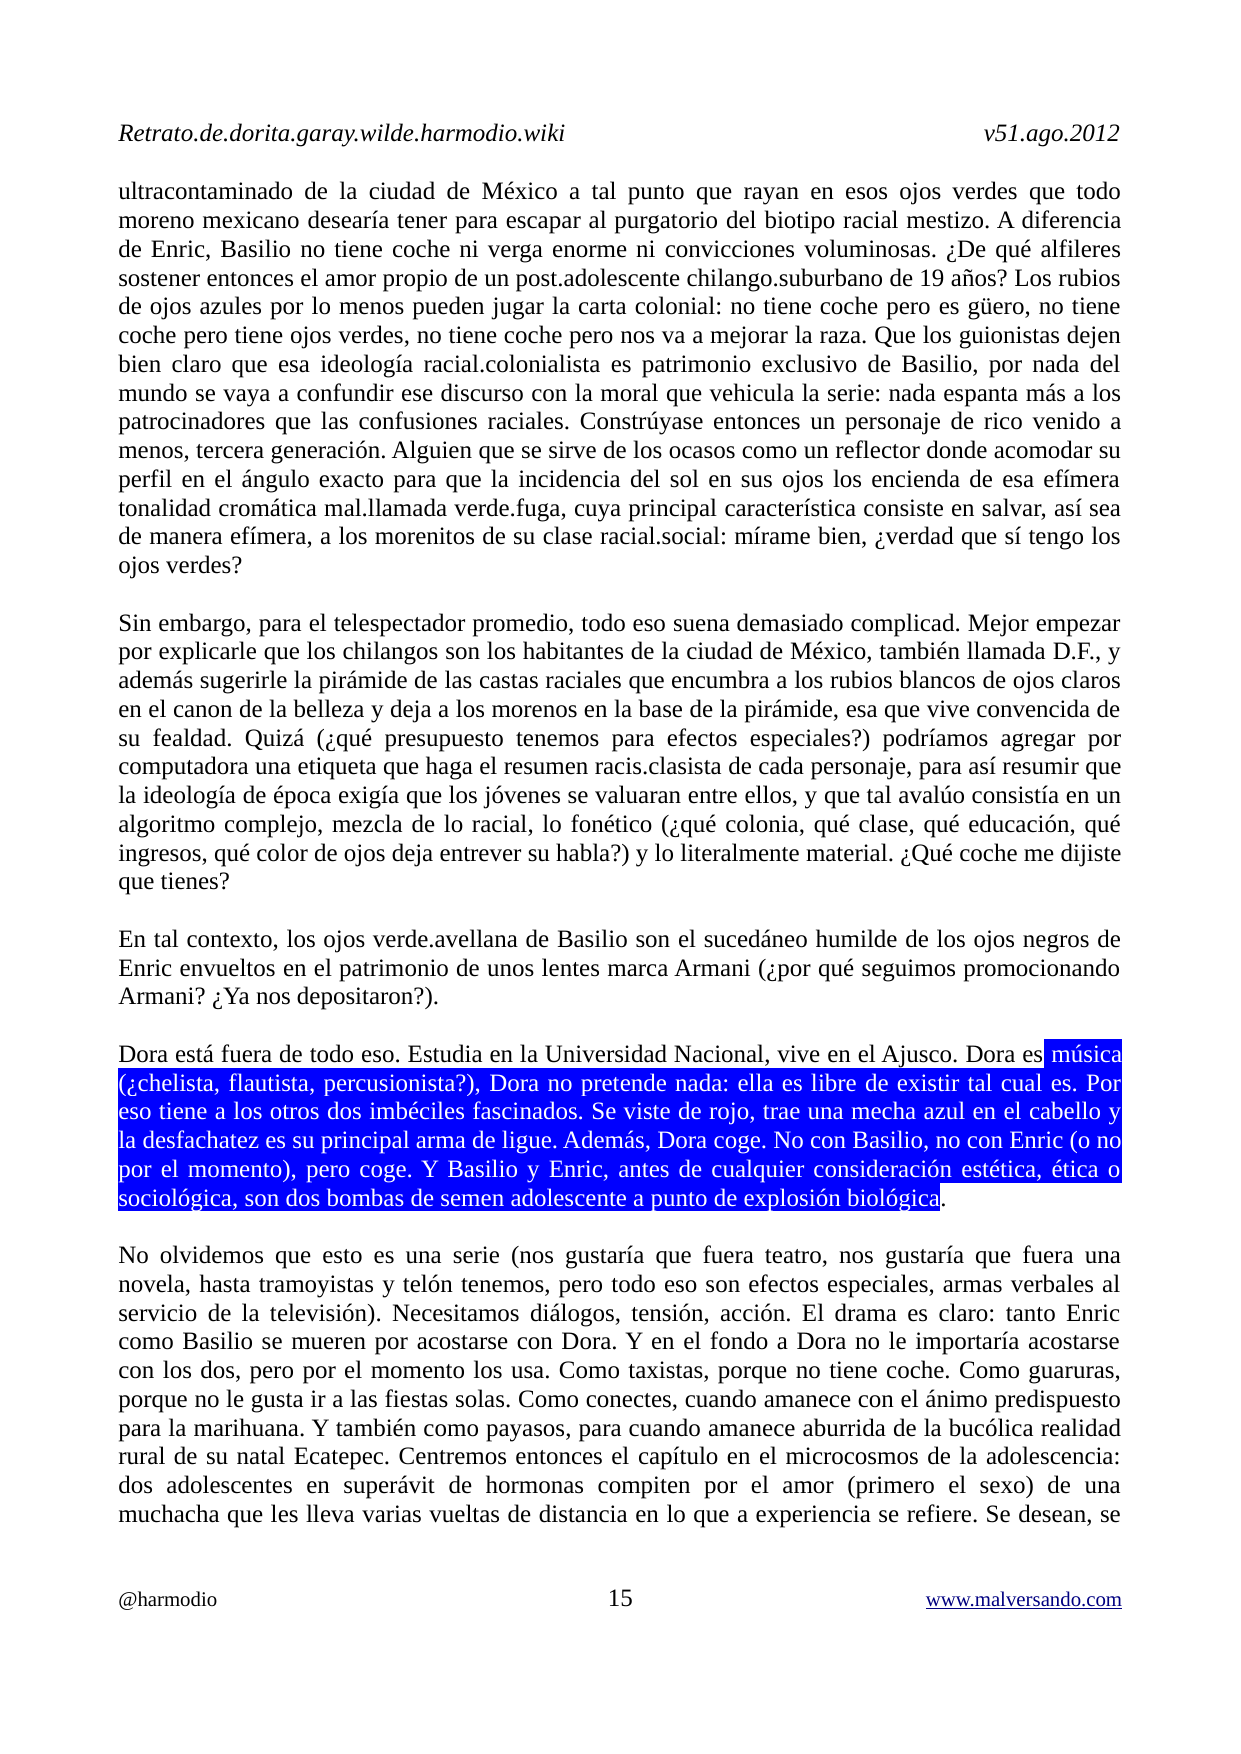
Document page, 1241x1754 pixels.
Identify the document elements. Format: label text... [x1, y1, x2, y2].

text Sin embargo, para el telespectador promedio, todo eso suena demasiado complicad. Mejor empezar por explicarle que los chilangos son los habitantes de la ciudad de México, también llamada D.F., y además sugerirle la pirámide de las castas raciales que encumbra a los rubios blancos de ojos claros en el canon de la belleza y deja a los morenos en la base de la pirámide, esa que vive convencida de su fealdad. Quizá (¿qué presupuesto tenemos para efectos especiales?) podríamos agregar por computadora una etiqueta que haga el resumen racis.clasista de cada personaje, para así resumir que la ideología de época exigía que los jóvenes se valuaran entre ellos, y que tal avalúo consistía en un algoritmo complejo, mezcla de lo racial, lo fonético (¿qué colonia, qué clase, qué educación, qué ingresos, qué color de ojos deja entrever su habla?) y lo literalmente material. ¿Qué coche me dijiste que tienes? [118, 608, 1122, 895]
text No olvidemos que esto es una serie (nos gustaría que fuera teatro, nos gustaría que fuera una novela, hasta tramoyistas y telón tenemos, pero todo eso son efectos especiales, armas verbales al servicio de la televisión). Necesitamos diálogos, tensión, acción. El drama es claro: tanto Enric como Basilio se mueren por acostarse con Dora. Y en el fondo a Dora no le importaría acostarse con los dos, pero por el momento los usa. Como taxistas, porque no tiene coche. Como guaruras, porque no le gusta ir a las fiestas solas. Como conectes, cuando amanece con el ánimo predispuesto para la marihuana. Y también como payasos, para cuando amanece aburrida de la bucólica realidad rural de su natal Ecatepec. Centremos entonces el capítulo en el microcosmos de la adolescencia: dos adolescentes en superávit de hormonas compiten por el amor (primero el sexo) de una muchacha que les lleva varias vueltas de distancia en lo que a experiencia se refiere. Se desean, se [118, 1240, 1122, 1528]
text Dora está fuera de todo eso. Estudia en la Universidad Nacional, vive en el Ajusco. Dora es música (¿chelista, flautista, percusionista?), Dora no pretende nada: ella es libre de existir tal cual es. Por eso tiene a los otros dos imbéciles fascinados. Se viste de rojo, trae una mecha azul en el cabello y la desfachatez es su principal arma de ligue. Además, Dora coge. No con Basilio, no con Enric (o no por el momento), pero coge. Y Basilio y Enric, antes de cualquier consideración estética, ética o sociológica, son dos bombas de semen adolescente a punto de explosión biológica. [118, 1039, 1122, 1211]
text En tal contexto, los ojos verde.avellana de Basilio son el sucedáneo humilde de los ojos negros de Enric envueltos en el patrimonio de unos lentes marca Armani (¿por qué seguimos promocionando Armani? ¿Ya nos depositaron?). [118, 924, 1122, 1010]
text ultracontaminado de la ciudad de México a tal punto que rayan en esos ojos verdes que todo moreno mexicano desearía tener para escapar al purgatorio del biotipo racial mestizo. A diferencia de Enric, Basilio no tiene coche ni verga enorme ni convicciones voluminosas. ¿De qué alfileres sostener entonces el amor propio de un post.adolescente chilango.suburbano de 19 años? Los rubios de ojos azules por lo menos pueden jugar la carta colonial: no tiene coche pero es güero, no tiene coche pero tiene ojos verdes, no tiene coche pero nos va a mejorar la raza. Que los guionistas dejen bien claro que esa ideología racial.colonialista es patrimonio exclusivo de Basilio, por nada del mundo se vaya a confundir ese discurso con la moral que vehicula la serie: nada espanta más a los patrocinadores que las confusiones raciales. Constrúyase entonces un personaje de rico venido a menos, tercera generación. Alguien que se sirve de los ocasos como un reflector donde acomodar su perfil en el ángulo exacto para que la incidencia del sol en sus ojos los encienda de esa efímera tonalidad cromática mal.llamada verde.fuga, cuya principal característica consiste en salvar, así sea de manera efímera, a los morenitos de su clase racial.social: mírame bien, ¿verdad que sí tengo los ojos verdes? [118, 176, 1122, 579]
